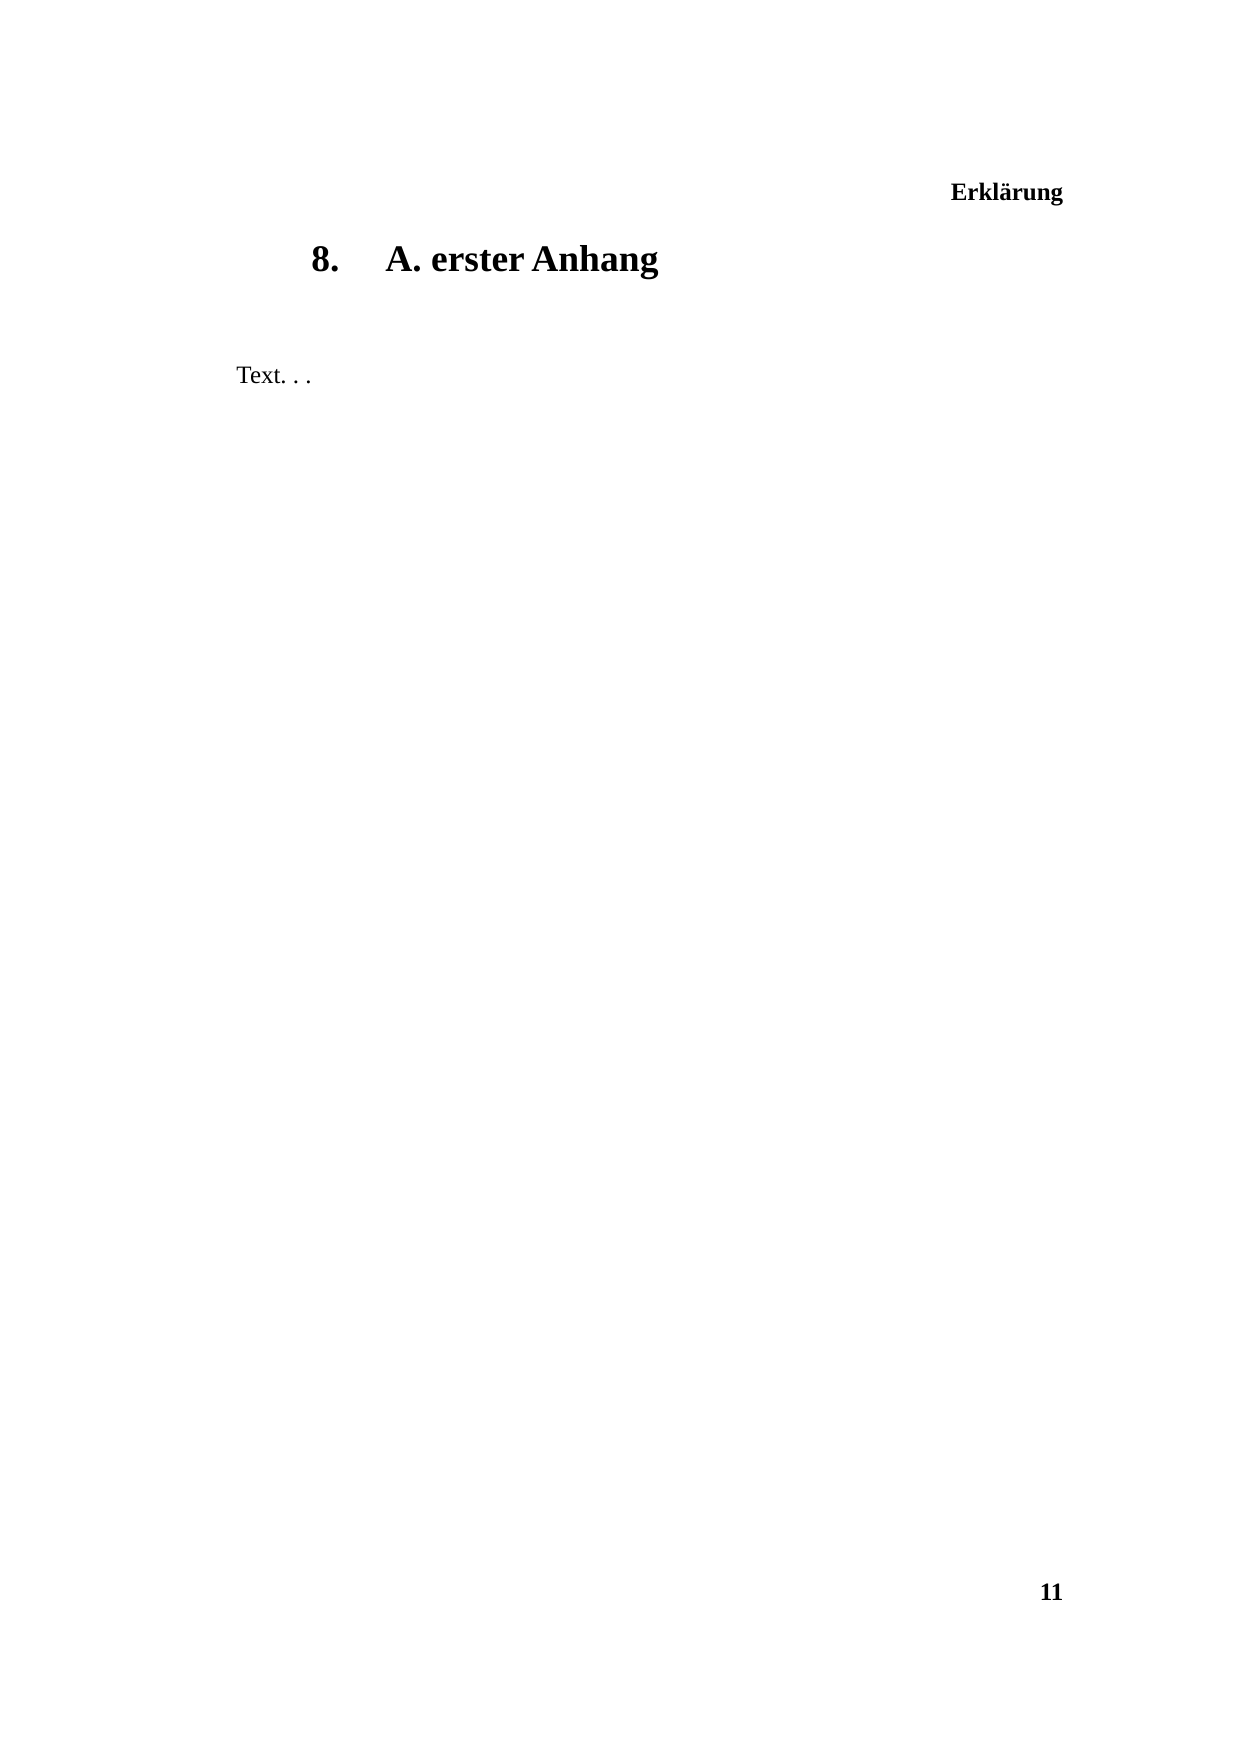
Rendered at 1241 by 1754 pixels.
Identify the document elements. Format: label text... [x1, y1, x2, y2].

subtitle A. erster Anhang [311, 236, 1063, 279]
text Text. . . [236, 360, 1063, 389]
